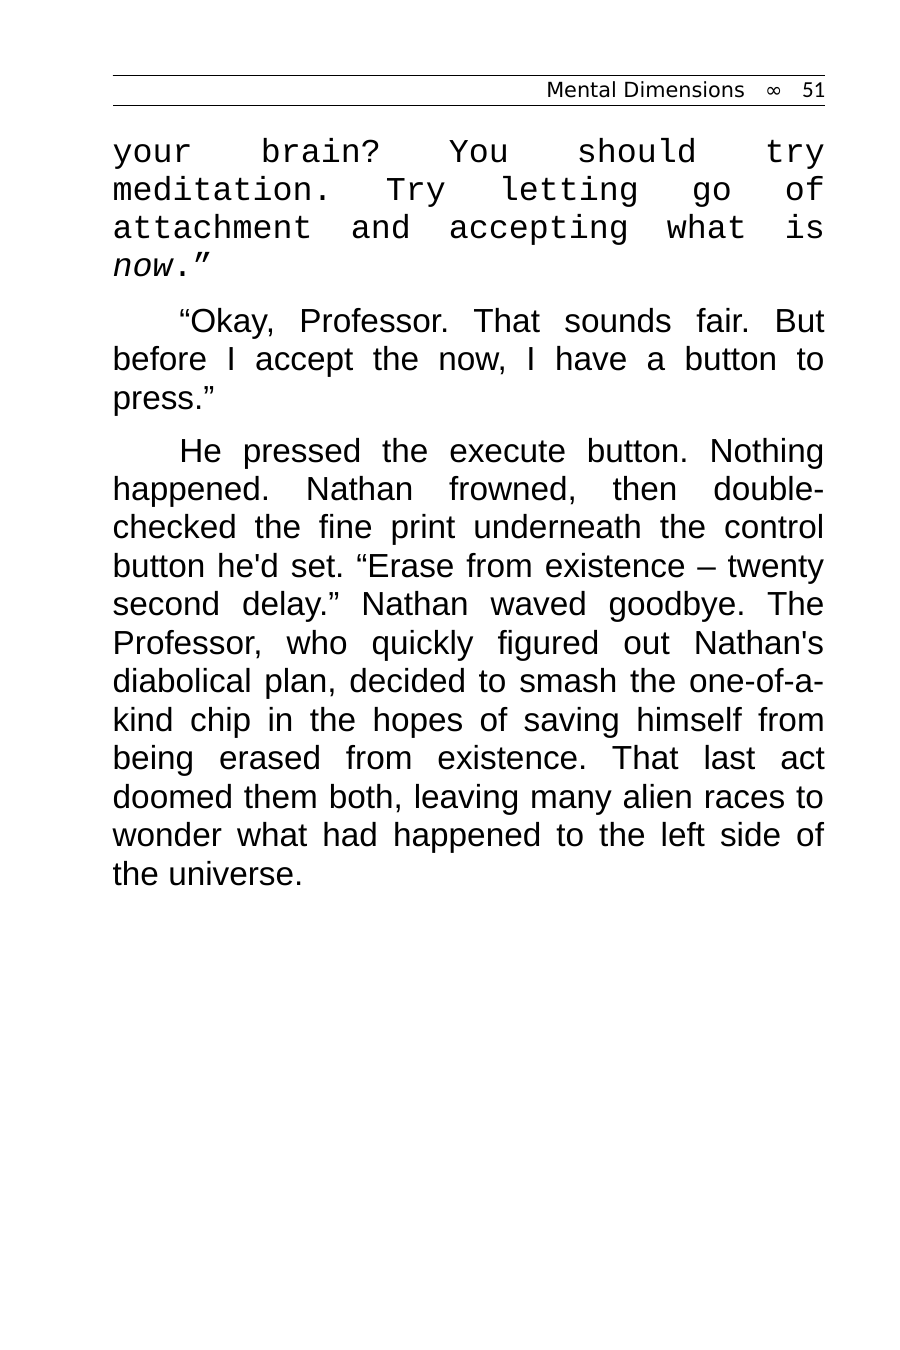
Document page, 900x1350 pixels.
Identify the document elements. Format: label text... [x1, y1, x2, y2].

text He pressed the execute button. Nothing happened. Nathan frowned, then double-checked the fine print underneath the control button he'd set. “Erase from existence – twenty second delay.” Nathan waved goodbye. The Professor, who quickly figured out Nathan's diabolical plan, decided to smash the one-of-a-kind chip in the hopes of saving himself from being erased from existence. That last act doomed them both, leaving many alien races to wonder what had happened to the left side of the universe. [112, 431, 825, 892]
text your brain? You should try meditation. Try letting go of attachment and accepting what is now.” [112, 135, 825, 286]
text “Okay, Professor. That sounds fair. But before I accept the now, I have a button to press.” [112, 301, 825, 416]
